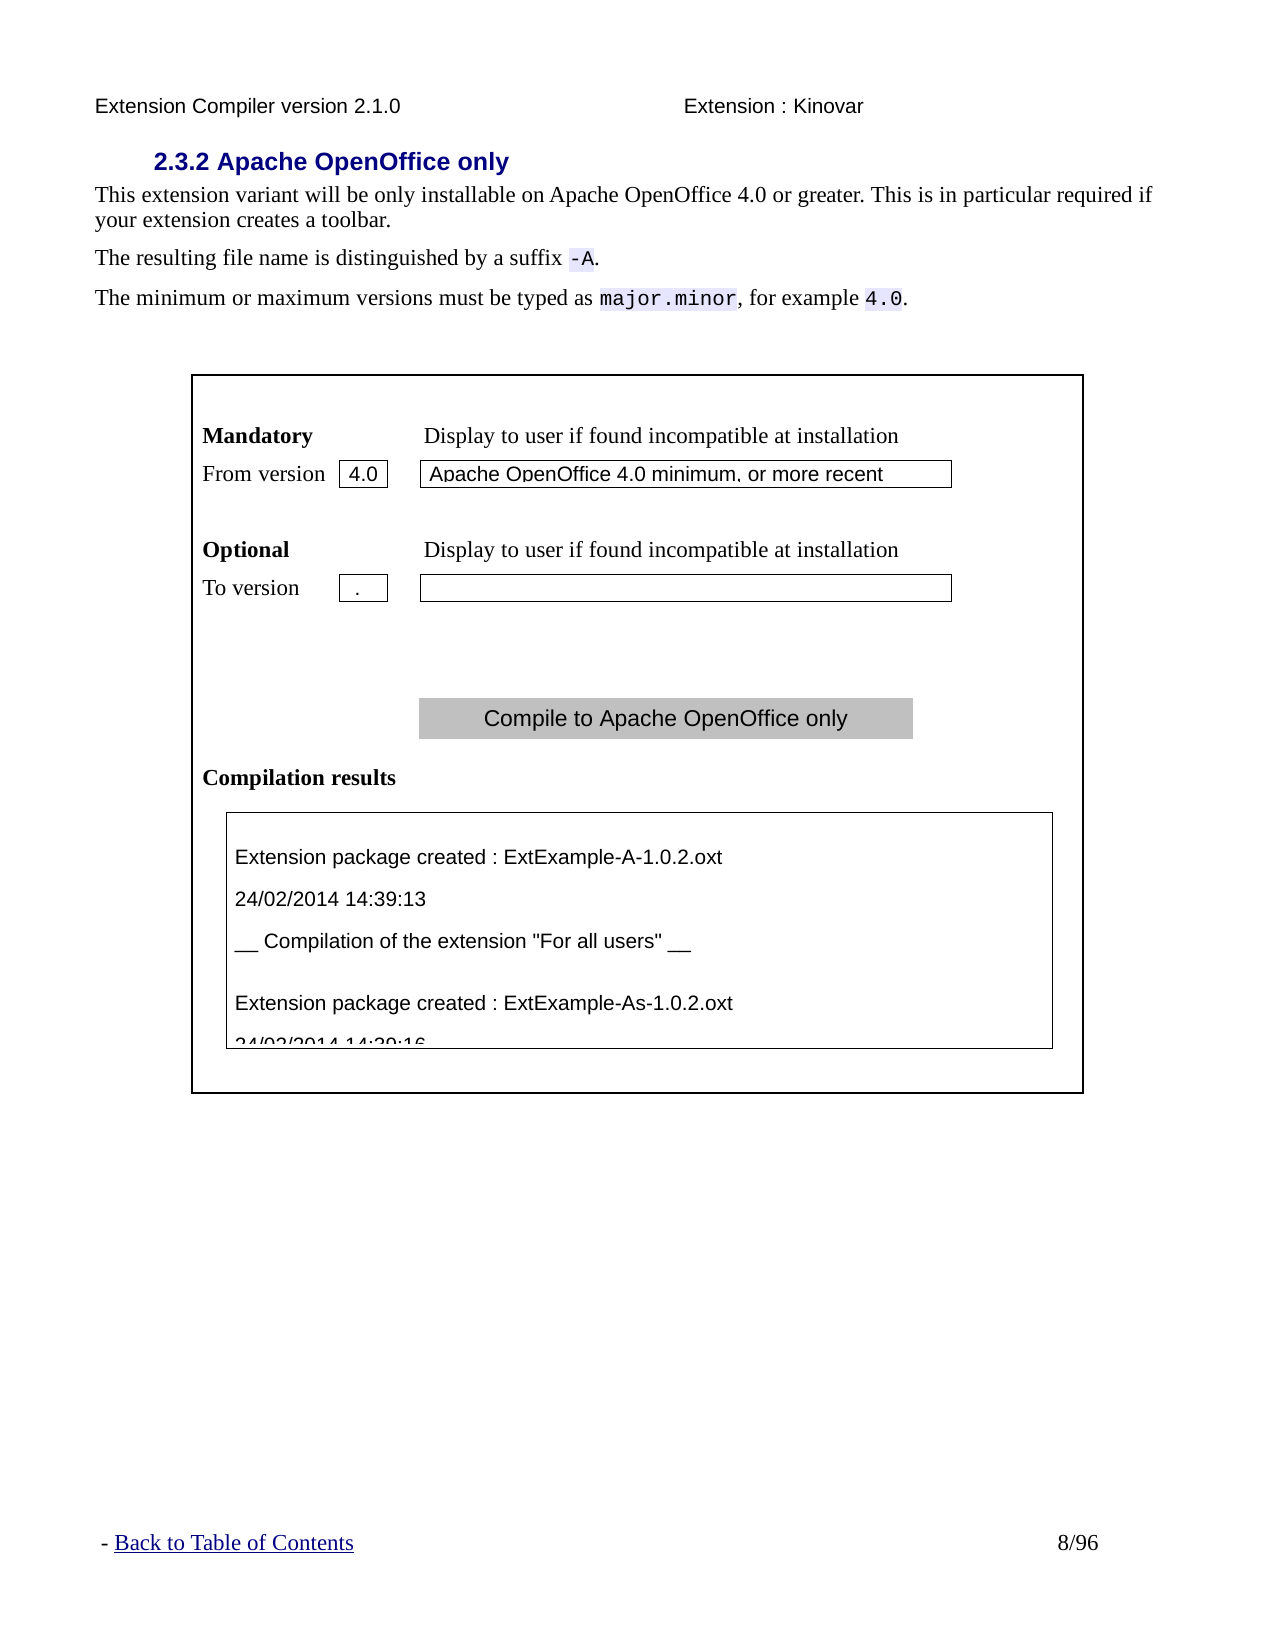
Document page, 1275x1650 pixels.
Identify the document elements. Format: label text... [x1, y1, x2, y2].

text [952, 461, 1073, 486]
subtitle Apache OpenOffice only [153, 147, 1181, 176]
text Optional Display to user if found incompatible at installation [202, 537, 1073, 562]
text This extension variant will be only installable on Apache OpenOffice 4.0 or greater. This is in particular required if your extension creates a toolbar. [94, 181, 1181, 232]
text The minimum or maximum versions must be typed as major.minor, for example 4.0. [94, 284, 1181, 311]
text To version [202, 575, 339, 600]
text [388, 575, 420, 600]
text [952, 575, 1073, 600]
text The resulting file name is distinguished by a suffix -A. [94, 245, 1181, 272]
text From version [202, 461, 339, 486]
text Mandatory Display to user if found incompatible at installation [202, 423, 1073, 448]
text Compilation results [202, 765, 1073, 791]
text [388, 461, 420, 486]
